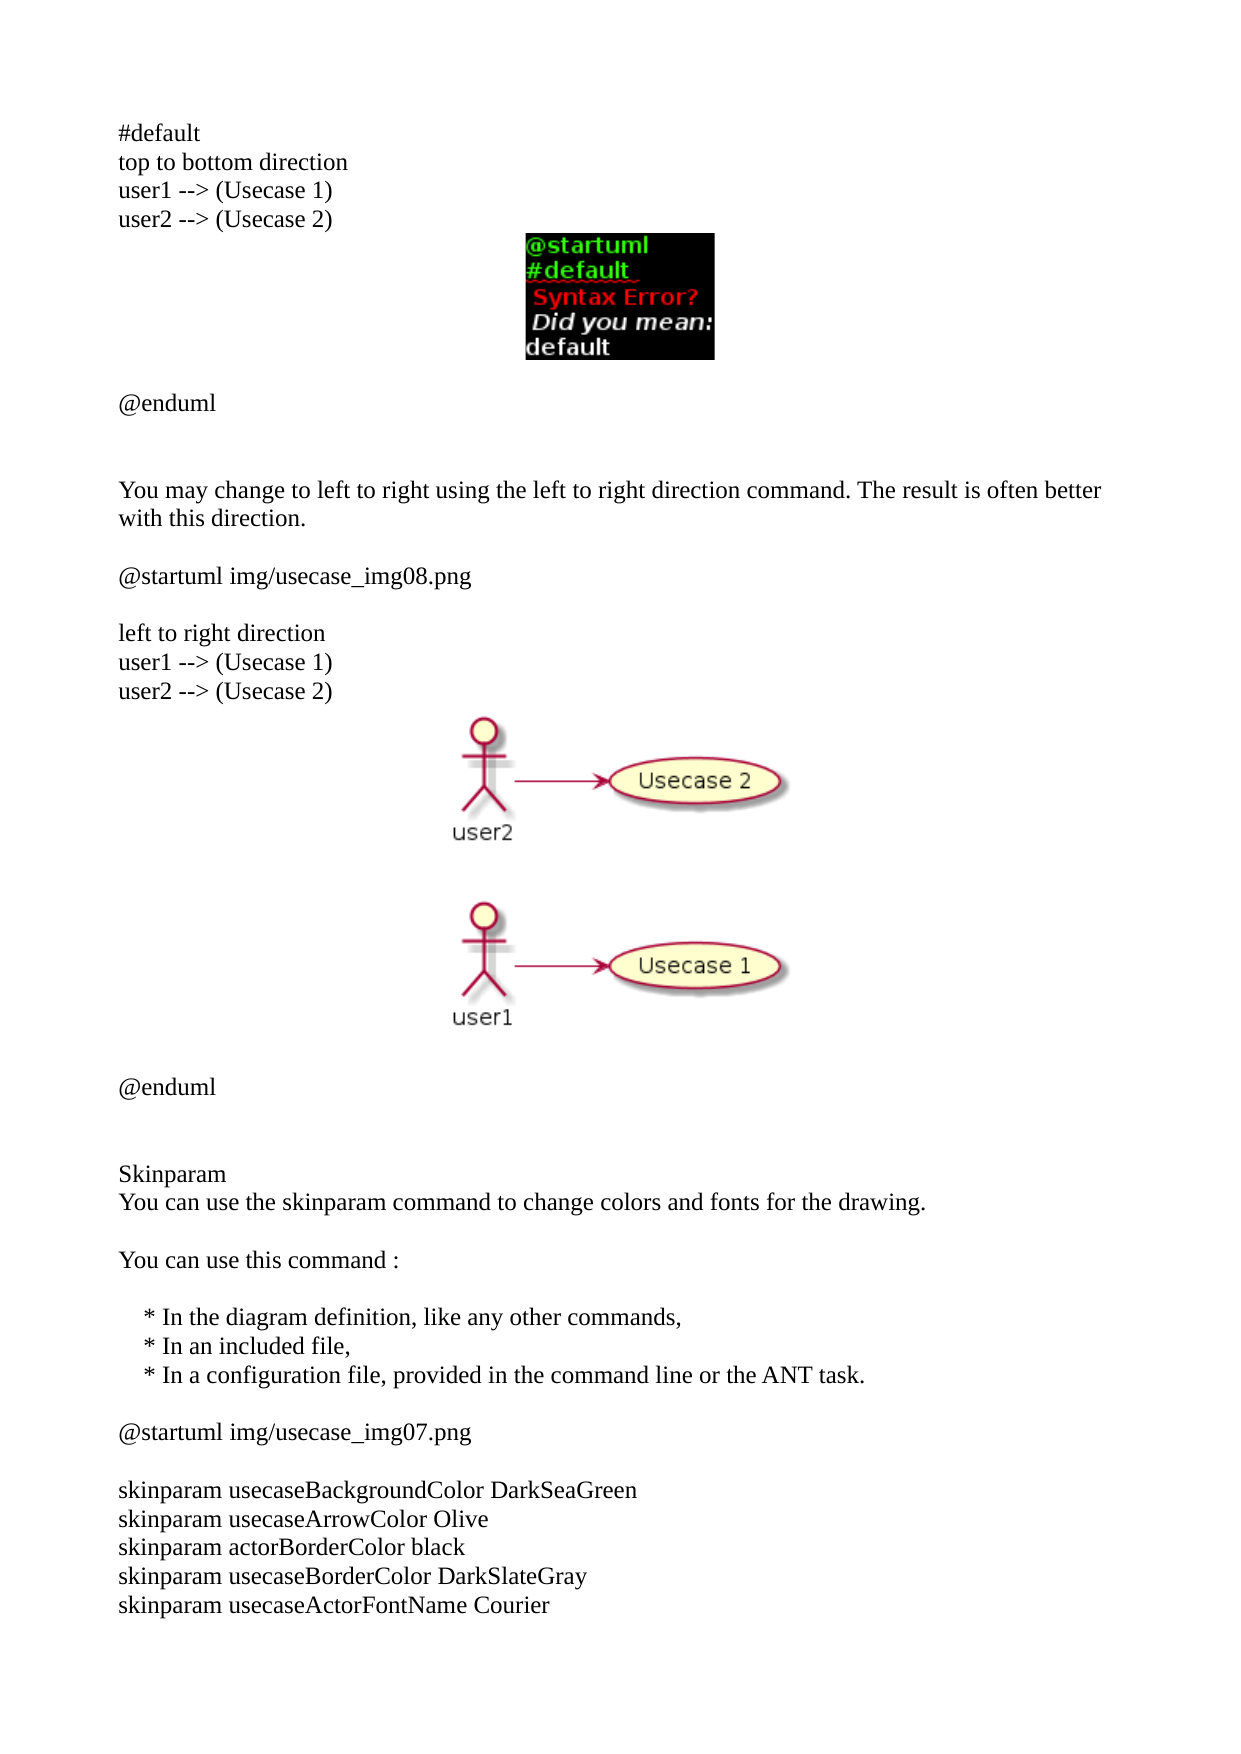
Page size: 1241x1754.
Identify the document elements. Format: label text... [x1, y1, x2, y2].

text * In an included file, [118, 1331, 1122, 1360]
text #default [118, 118, 1122, 147]
text top to bottom direction [118, 147, 1122, 176]
text skinparam usecaseArrowColor Olive [118, 1504, 1122, 1532]
text user1 --> (Usecase 1) [118, 647, 1122, 676]
picture [443, 704, 797, 1044]
text You can use the skinparam command to change colors and fonts for the drawing. [118, 1187, 1122, 1216]
text skinparam usecaseBorderColor DarkSlateGray [118, 1561, 1122, 1590]
text You may change to left to right using the left to right direction command. The result is often better with this direction. [118, 475, 1122, 532]
text @startuml img/usecase_img08.png [118, 561, 1122, 590]
text skinparam usecaseActorFontName Courier [118, 1590, 1122, 1619]
text user1 --> (Usecase 1) [118, 176, 1122, 204]
text @enduml [118, 1072, 1122, 1101]
text left to right direction [118, 618, 1122, 647]
text user2 --> (Usecase 2) [118, 204, 1122, 233]
text @startuml img/usecase_img07.png [118, 1417, 1122, 1446]
text You can use this command : [118, 1245, 1122, 1274]
text user2 --> (Usecase 2) [118, 676, 1122, 705]
text * In the diagram definition, like any other commands, [118, 1302, 1122, 1331]
text @enduml [118, 388, 1122, 417]
text skinparam usecaseBackgroundColor DarkSeaGreen [118, 1475, 1122, 1504]
text skinparam actorBorderColor black [118, 1532, 1122, 1561]
text * In a configuration file, provided in the command line or the ANT task. [118, 1360, 1122, 1389]
picture [525, 233, 715, 360]
text Skinparam [118, 1159, 1122, 1187]
